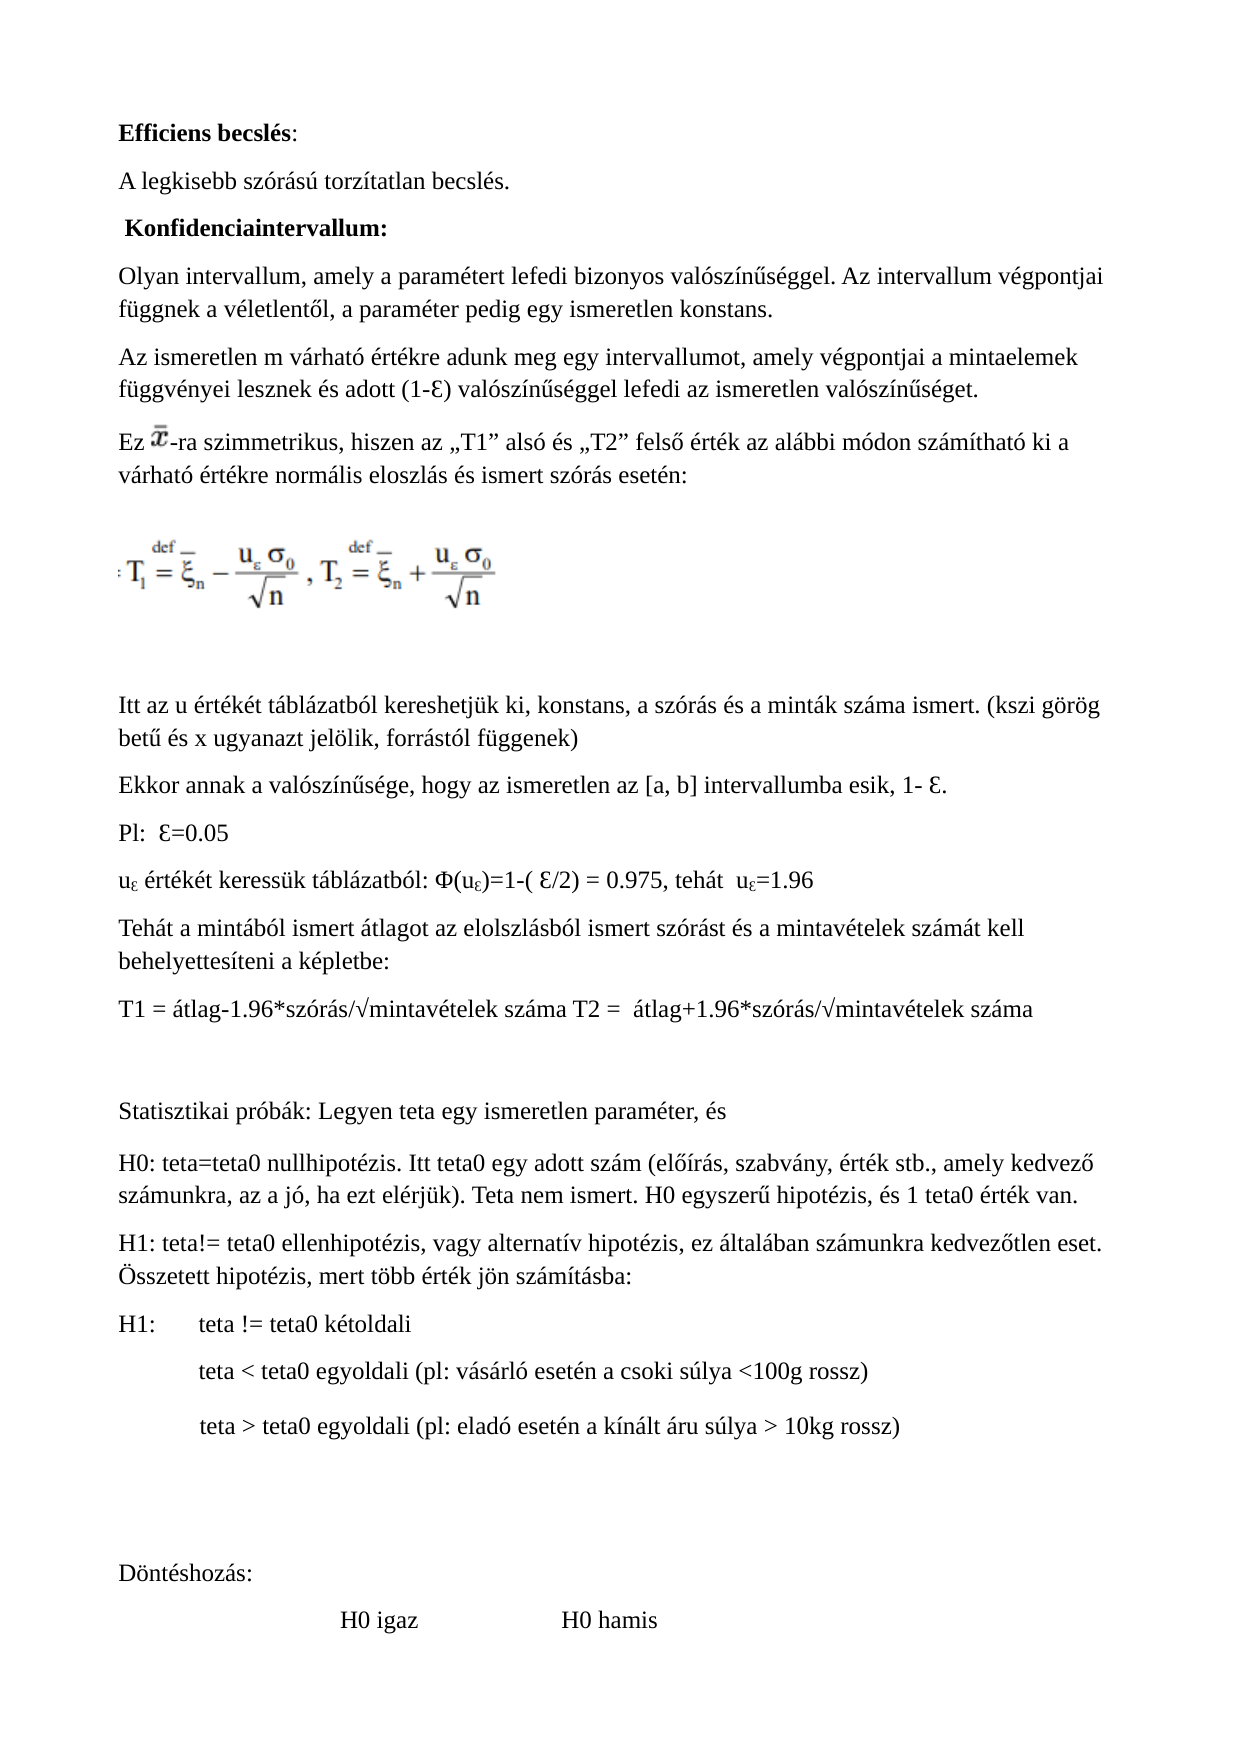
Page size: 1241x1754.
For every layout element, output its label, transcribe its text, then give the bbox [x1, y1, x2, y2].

text H1: teta!= teta0 ellenhipotézis, vagy alternatív hipotézis, ez általában számunkra kedvezőtlen eset. Összetett hipotézis, mert több érték jön számításba: [118, 1228, 1122, 1290]
text Döntéshozás: [118, 1558, 1122, 1587]
text teta < teta0 egyoldali (pl: vásárló esetén a csoki súlya <100g rossz) [118, 1356, 1122, 1385]
picture [118, 507, 508, 624]
text Ekkor annak a valószínűsége, hogy az ismeretlen az [a, b] intervallumba esik, 1- Ɛ. [118, 770, 1122, 799]
text Pl: Ɛ=0.05 [118, 818, 1122, 847]
text Olyan intervallum, amely a paramétert lefedi bizonyos valószínűséggel. Az intervallum végpontjai függnek a véletlentől, a paraméter pedig egy ismeretlen konstans. [118, 261, 1122, 323]
text uƐ értékét keressük táblázatból: Φ(uƐ)=1-( Ɛ/2) = 0.975, tehát uƐ=1.96 [118, 866, 1122, 894]
text A legkisebb szórású torzítatlan becslés. [118, 166, 1122, 194]
text teta > teta0 egyoldali (pl: eladó esetén a kínált áru súlya > 10kg rossz) [118, 1404, 1122, 1442]
text Az ismeretlen m várható értékre adunk meg egy intervallumot, amely végpontjai a mintaelemek függvényei lesznek és adott (1-Ɛ) valószínűséggel lefedi az ismeretlen valószínűséget. [118, 342, 1122, 403]
text Ez -ra szimmetrikus, hiszen az „T1” alsó és „T2” felső érték az alábbi módon számítható ki a várható értékre normális eloszlás és ismert szórás esetén: [118, 422, 1122, 489]
text H0: teta=teta0 nullhipotézis. Itt teta0 egy adott szám (előírás, szabvány, érték stb., amely kedvező számunkra, az a jó, ha ezt elérjük). Teta nem ismert. H0 egyszerű hipotézis, és 1 teta0 érték van. [118, 1148, 1122, 1209]
text H0 igaz H0 hamis [118, 1606, 1122, 1634]
text T1 = átlag-1.96*szórás/√mintavételek száma T2 = átlag+1.96*szórás/√mintavételek száma [118, 994, 1122, 1022]
text Konfidenciaintervallum: [118, 213, 1122, 242]
text Statisztikai próbák: Legyen teta egy ismeretlen paraméter, és [118, 1089, 1122, 1127]
picture [150, 422, 170, 451]
text Efficiens becslés: [118, 118, 1122, 147]
text H1: teta != teta0 kétoldali [118, 1309, 1122, 1338]
text Tehát a mintából ismert átlagot az elolszlásból ismert szórást és a mintavételek számát kell behelyettesíteni a képletbe: [118, 913, 1122, 975]
text Itt az u értékét táblázatból kereshetjük ki, konstans, a szórás és a minták száma ismert. (kszi görög betű és x ugyanazt jelölik, forrástól függenek) [118, 690, 1122, 751]
